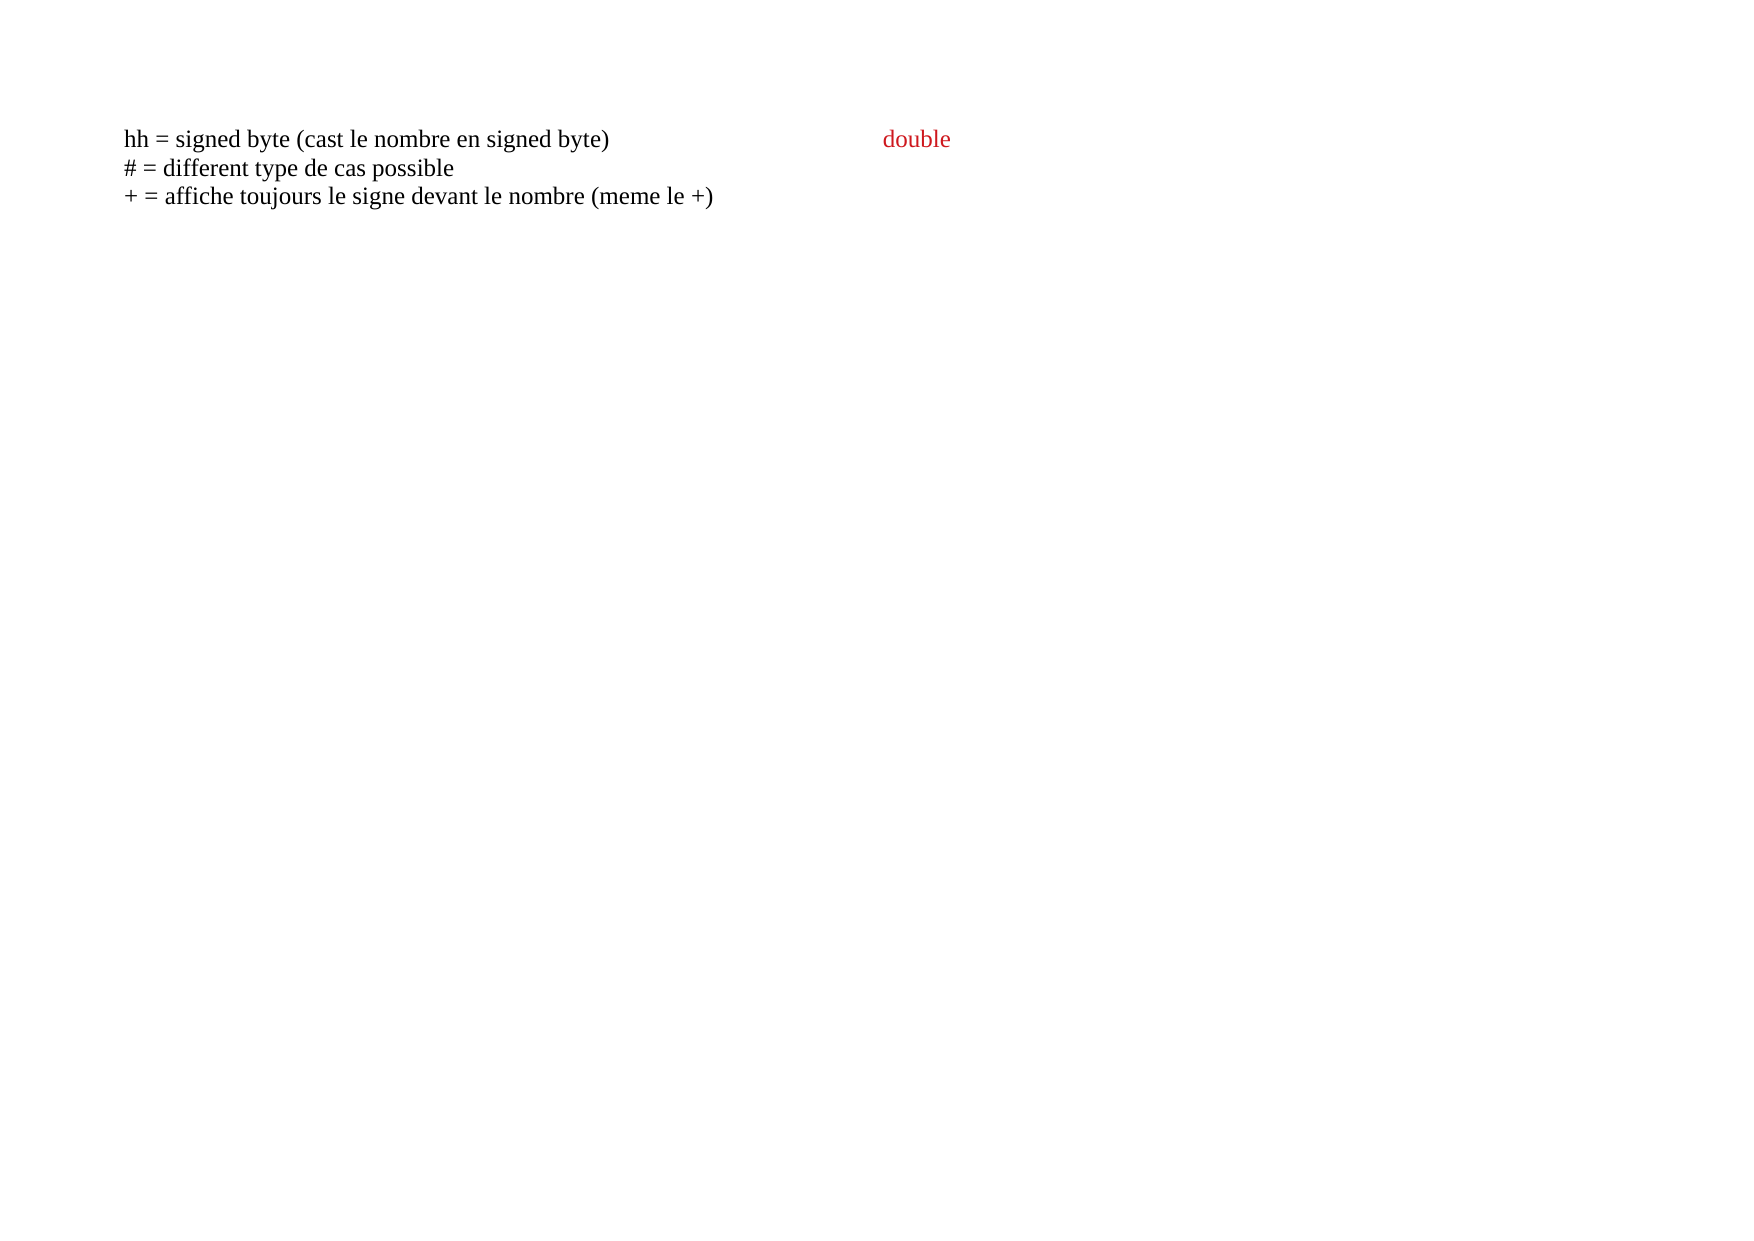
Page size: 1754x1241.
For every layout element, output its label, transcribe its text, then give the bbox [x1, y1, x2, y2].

table_header double [877, 118, 1636, 216]
table_header hh = signed byte (cast le nombre en signed byte) # = different type de cas possible + = affiche toujours le signe devant le nombre (meme le +) [118, 118, 877, 216]
